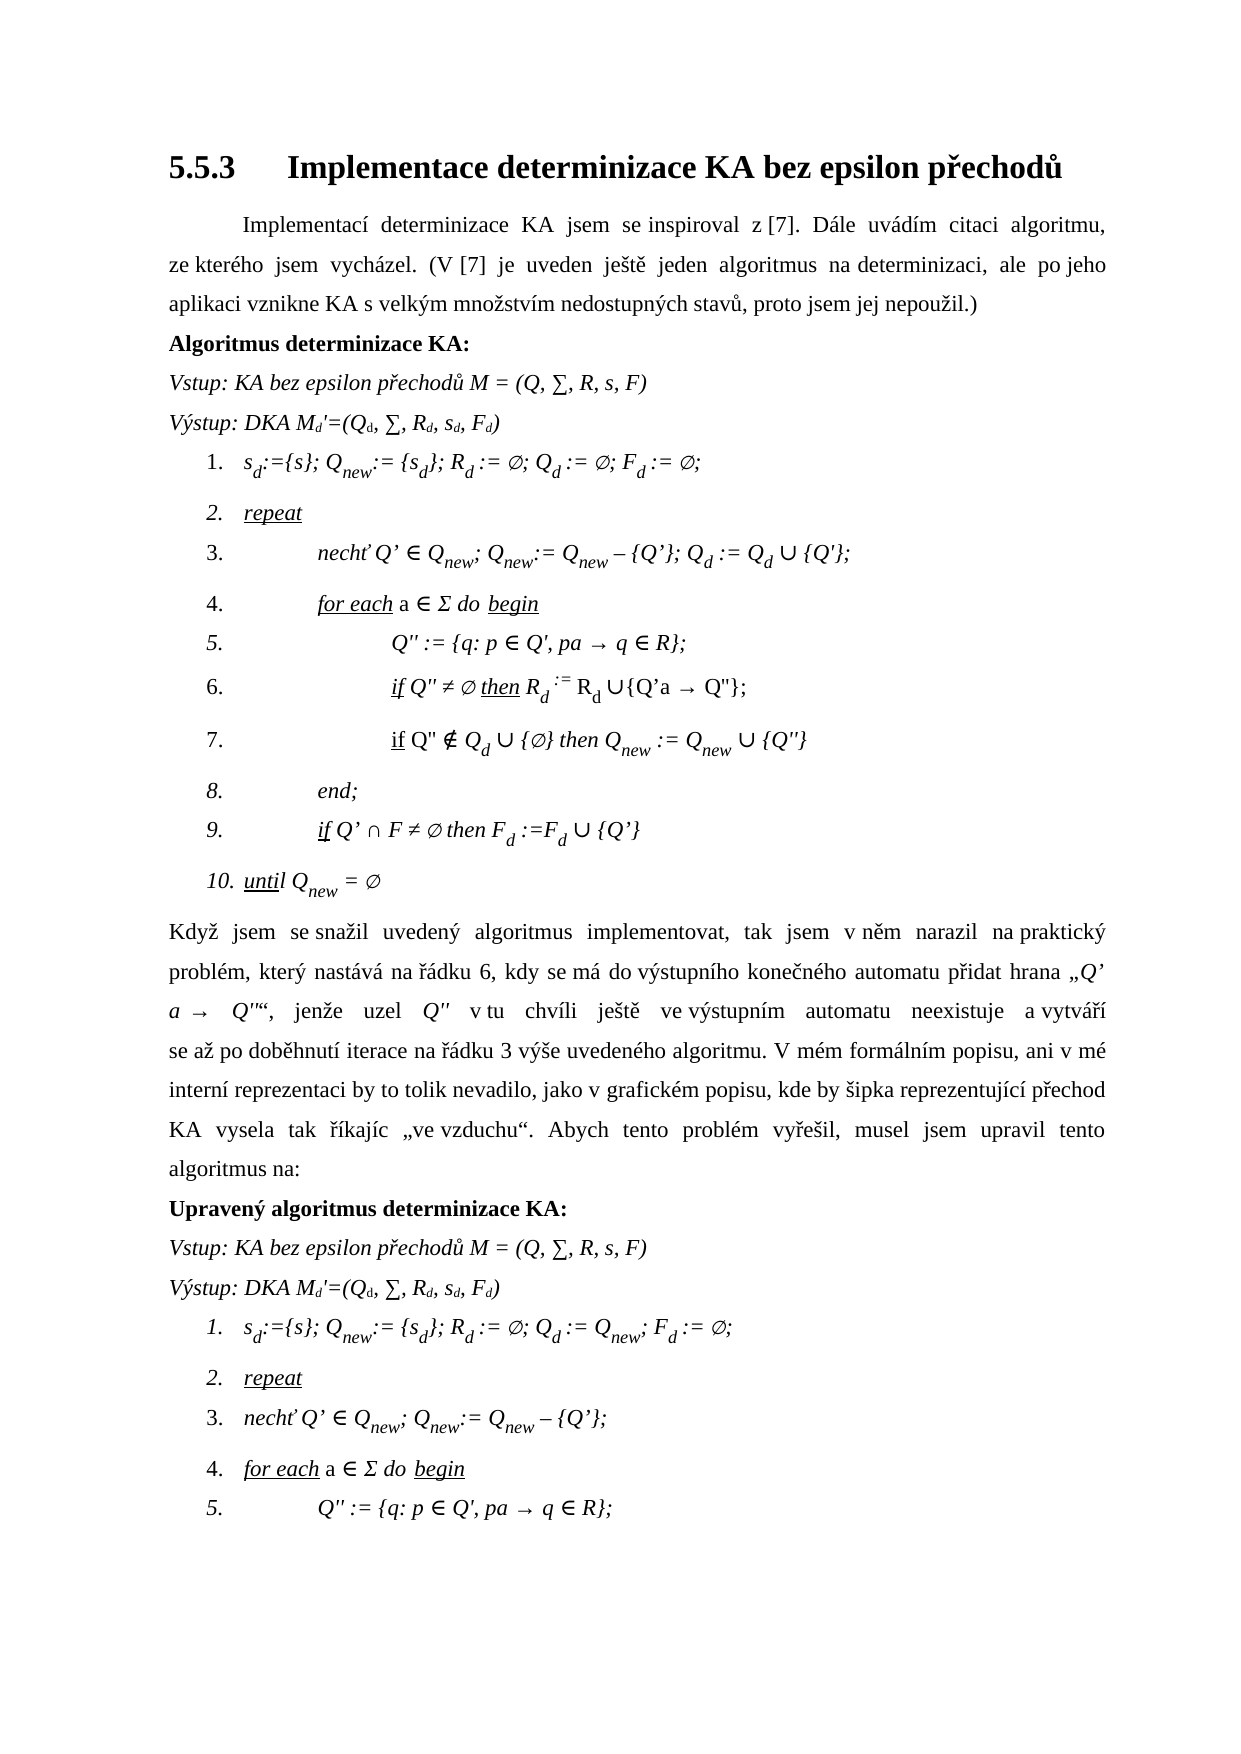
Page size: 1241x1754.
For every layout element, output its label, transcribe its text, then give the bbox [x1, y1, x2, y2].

list repeat [206, 1364, 1106, 1391]
list for each a ∈ Σ do begin [206, 589, 1106, 616]
list for each a ∈ Σ do begin [206, 1454, 1106, 1481]
list sd:={s}; Qnew:= {sd}; Rd := ∅; Qd := ∅; Fd := ∅; [206, 448, 1106, 482]
text Výstup: DKA Md'=(Qd, ∑, Rd, sd, Fd) [169, 1274, 1106, 1300]
text Vstup: KA bez epsilon přechodů M = (Q, ∑, R, s, F) [169, 1234, 1106, 1261]
list if Q’ ∩ F ≠ ∅ then Fd :=Fd ∪ {Q’} [206, 817, 1106, 851]
text Algoritmus determinizace KA: [169, 330, 1106, 356]
list if Q'' ∉ Qd ∪ {∅} then Qnew := Qnew ∪ {Q''} [206, 726, 1106, 760]
list until Qnew = ∅ [206, 867, 1106, 901]
text Upravený algoritmus determinizace KA: [169, 1195, 1106, 1221]
list nechť Q’ ∈ Qnew; Qnew:= Qnew – {Q’}; Qd := Qd ∪ {Q'}; [206, 539, 1106, 573]
subtitle Implementace determinizace KA bez epsilon přechodů [169, 148, 1106, 186]
list Q'' := {q: p ∈ Q', pa → q ∈ R}; [206, 629, 1106, 655]
list end; [206, 777, 1106, 803]
text Vstup: KA bez epsilon přechodů M = (Q, ∑, R, s, F) [169, 369, 1106, 396]
text Výstup: DKA Md'=(Qd, ∑, Rd, sd, Fd) [169, 409, 1106, 435]
text Když jsem se snažil uvedený algoritmus implementovat, tak jsem v něm narazil na praktický problém, který nastává na řádku 6, kdy se má do výstupního konečného automatu přidat hrana „Q’ a → Q''“, jenže uzel Q'' v tu chvíli ještě ve výstupním automatu neexistuje a vytváří se až po doběhnutí iterace na řádku 3 výše uvedeného algoritmu. V mém formálním popisu, ani v mé interní reprezentaci by to tolik nevadilo, jako v grafickém popisu, kde by šipka reprezentující přechod KA vysela tak říkajíc „ve vzduchu“. Abych tento problém vyřešil, musel jsem upravil tento algoritmus na: [169, 918, 1106, 1182]
list if Q'' ≠ ∅ then Rd := Rd ∪{Q’a → Q''}; [206, 668, 1106, 707]
list repeat [206, 499, 1106, 526]
list nechť Q’ ∈ Qnew; Qnew:= Qnew – {Q’}; [206, 1404, 1106, 1438]
list Q'' := {q: p ∈ Q', pa → q ∈ R}; [206, 1494, 1106, 1520]
text Implementací determinizace KA jsem se inspiroval z [7]. Dále uvádím citaci algoritmu, ze kterého jsem vycházel. (V [7] je uveden ještě jeden algoritmus na determinizaci, ale po jeho aplikaci vznikne KA s velkým množstvím nedostupných stavů, proto jsem jej nepoužil.) [169, 211, 1106, 317]
list sd:={s}; Qnew:= {sd}; Rd := ∅; Qd := Qnew; Fd := ∅; [206, 1313, 1106, 1347]
